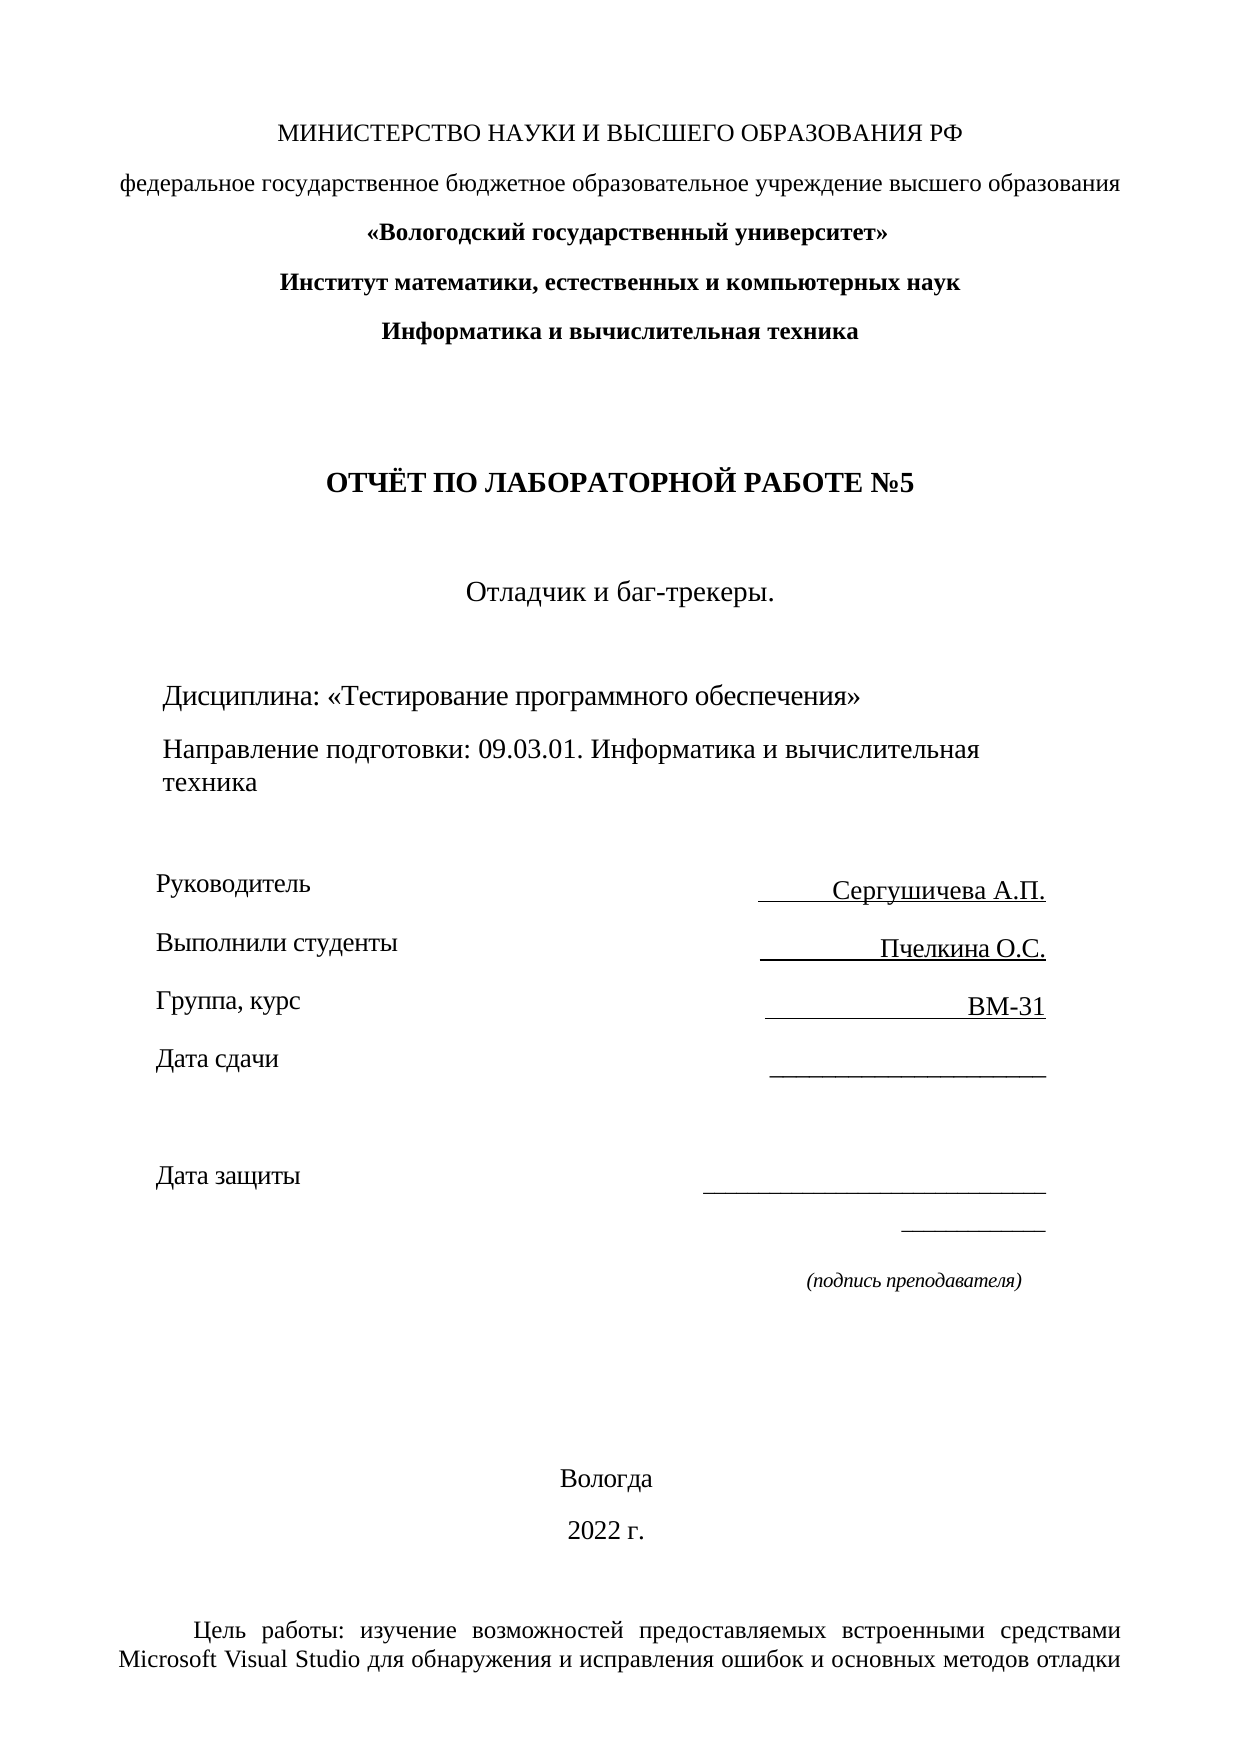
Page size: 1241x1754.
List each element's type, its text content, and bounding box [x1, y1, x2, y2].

text Вологда [156, 1462, 1057, 1493]
table_header Сергушичева А.П. [681, 868, 1122, 926]
text Цель работы: изучение возможностей предоставляемых встроенными средствами Microsoft Visual Studio для обнаружения и исправления ошибок и основных методов отладки [118, 1616, 1122, 1673]
table_cell Дата защиты [144, 1159, 681, 1313]
text Институт математики, естественных и компьютерных наук [118, 267, 1122, 296]
text МИНИСТЕРСТВО НАУКИ И ВЫСШЕГО ОБРАЗОВАНИЯ РФ [112, 118, 1128, 147]
text 2022 г. [156, 1514, 1057, 1545]
text федеральное государственное бюджетное образовательное учреждение высшего образования [112, 168, 1128, 196]
text «Вологодский государственный университет» [118, 217, 1131, 246]
table_cell _____________________ [681, 1043, 1122, 1159]
text ОТЧЁТ ПО ЛАБОРАТОРНОЙ РАБОТЕ №5 [118, 465, 1122, 499]
table_cell Выполнили студенты [144, 926, 681, 984]
table_cell Дата сдачи [144, 1043, 681, 1159]
table_header Руководитель [144, 868, 681, 926]
text Направление подготовки: 09.03.01. Информатика и вычислительная техника [162, 732, 1057, 797]
table_cell ____________________________________________ (подпись преподавателя) [681, 1159, 1122, 1313]
text Отладчик и баг-трекеры. [118, 574, 1122, 607]
table_cell Пчелкина О.С. [681, 926, 1122, 984]
table_cell ВМ-31 [681, 984, 1122, 1042]
table_cell Группа, курс [144, 984, 681, 1042]
text Информатика и вычислительная техника [118, 316, 1122, 345]
text Дисциплина: «Тестирование программного обеспечения» [148, 678, 1057, 711]
